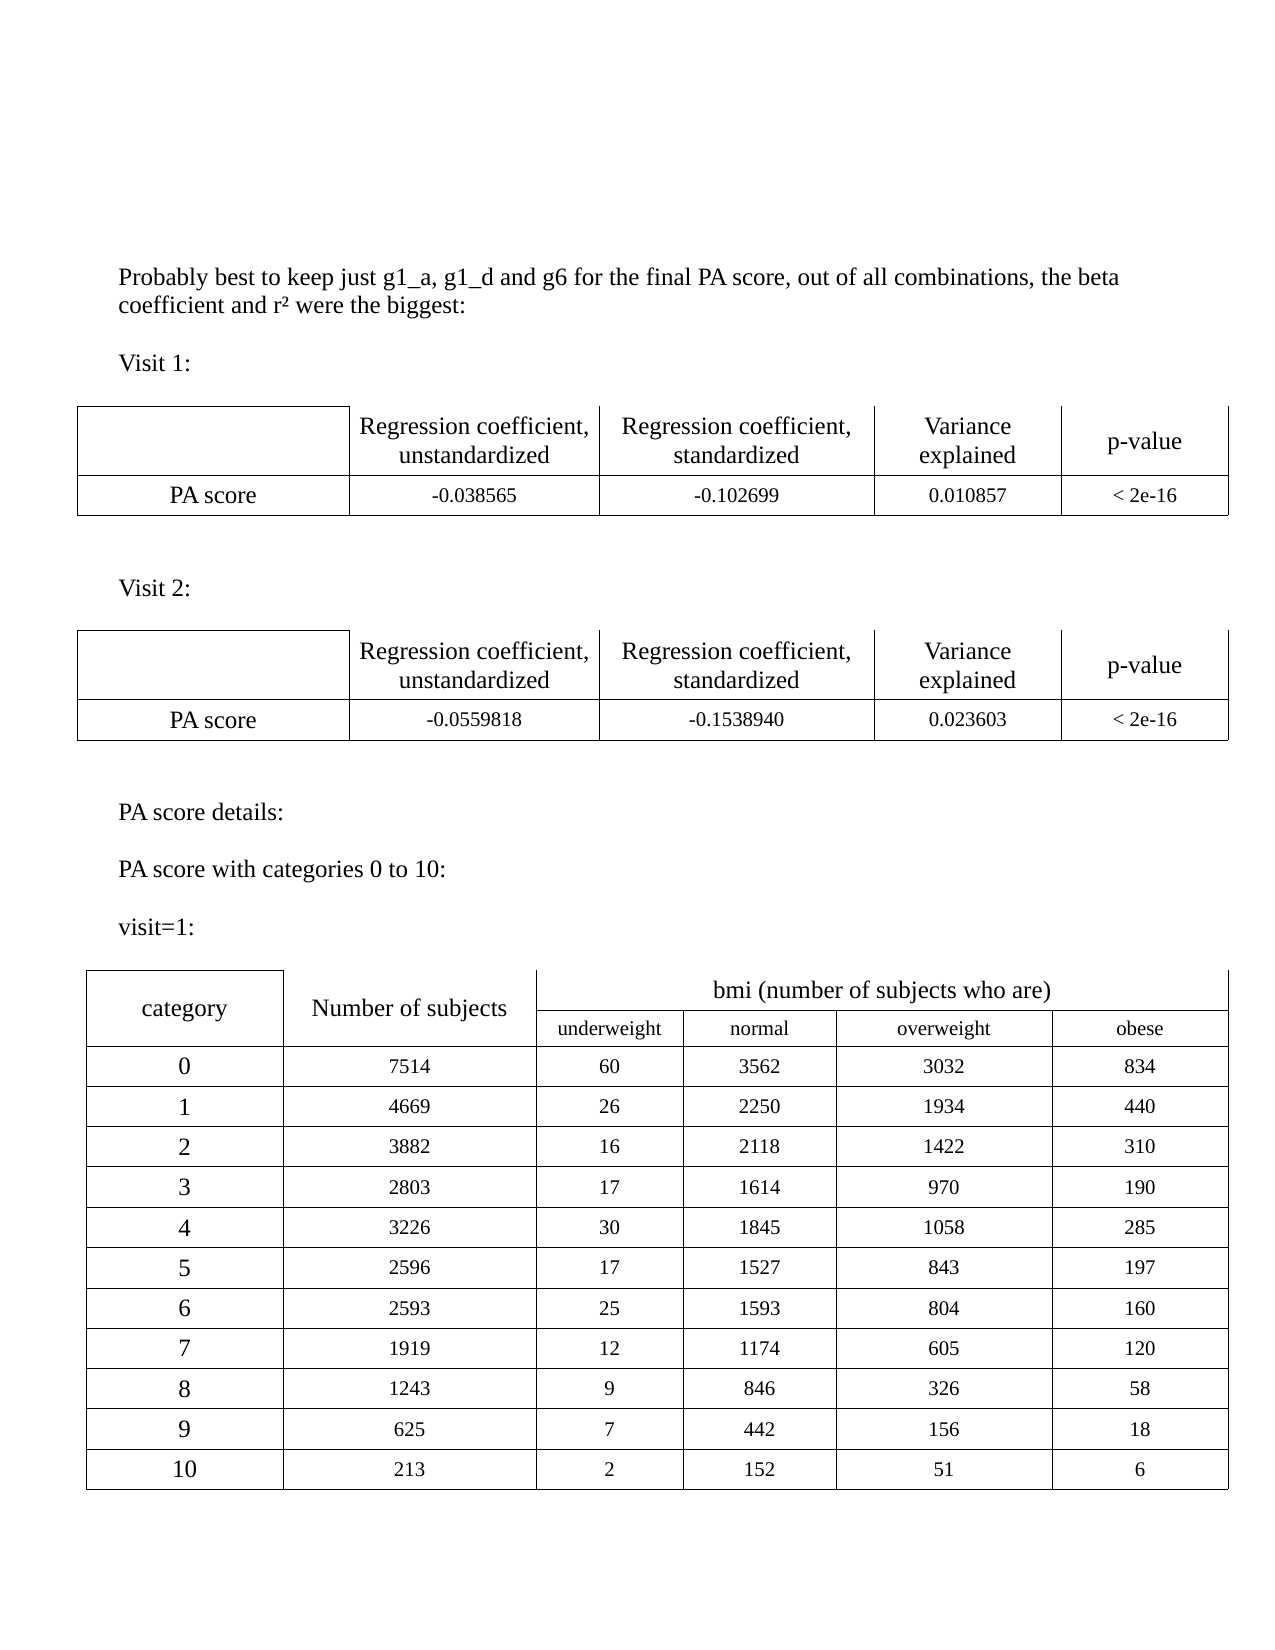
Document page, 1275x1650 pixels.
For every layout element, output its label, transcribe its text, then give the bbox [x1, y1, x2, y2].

table_cell underweight [537, 1011, 683, 1046]
table_cell 160 [1053, 1289, 1228, 1328]
table_cell 4669 [284, 1087, 536, 1126]
table_header Number of subjects [284, 970, 536, 1046]
table_cell 10 [87, 1450, 283, 1489]
table_cell 605 [837, 1329, 1052, 1368]
table_cell 3226 [284, 1208, 536, 1247]
table_cell PA score [78, 700, 349, 739]
table_cell normal [684, 1011, 836, 1046]
table_cell 4 [87, 1208, 283, 1247]
table_cell 1845 [684, 1208, 836, 1247]
table_cell 310 [1053, 1127, 1228, 1166]
table_cell 7 [87, 1329, 283, 1368]
table_cell 1934 [837, 1087, 1052, 1126]
table_header bmi (number of subjects who are) [537, 970, 1228, 1010]
table_cell 7514 [284, 1047, 536, 1086]
table_cell 6 [1053, 1450, 1228, 1489]
table_cell 440 [1053, 1087, 1228, 1126]
table_header Regression coefficient, unstandardized [350, 406, 599, 475]
table_cell 156 [837, 1409, 1052, 1449]
table_cell 7 [537, 1409, 683, 1449]
table_cell 442 [684, 1409, 836, 1449]
table_header Variance explained [875, 630, 1061, 699]
text Probably best to keep just g1_a, g1_d and g6 for the final PA score, out of all combinations, the beta coefficient and r² were the biggest: [118, 262, 1157, 319]
text PA score details: [118, 797, 1157, 826]
table_cell PA score [78, 476, 349, 515]
table_cell 1174 [684, 1329, 836, 1368]
table_header Variance explained [875, 406, 1061, 475]
table_cell 1058 [837, 1208, 1052, 1247]
table_cell 190 [1053, 1167, 1228, 1207]
table_cell 16 [537, 1127, 683, 1166]
table_cell 60 [537, 1047, 683, 1086]
table_header p-value [1062, 630, 1228, 699]
table_cell 1593 [684, 1289, 836, 1328]
table_cell 2 [537, 1450, 683, 1489]
table_cell -0.1538940 [600, 700, 874, 739]
table_cell 0 [87, 1047, 283, 1086]
table_header p-value [1062, 406, 1228, 475]
table_cell 3882 [284, 1127, 536, 1166]
table_cell 2803 [284, 1167, 536, 1207]
table_cell 804 [837, 1289, 1052, 1328]
table_header Regression coefficient, standardized [600, 630, 874, 699]
table_cell 285 [1053, 1208, 1228, 1247]
table_cell 58 [1053, 1369, 1228, 1408]
table_cell 2593 [284, 1289, 536, 1328]
table_cell 17 [537, 1167, 683, 1207]
text PA score with categories 0 to 10: [118, 854, 1157, 883]
table_cell 2596 [284, 1248, 536, 1287]
table_cell 1 [87, 1087, 283, 1126]
table_cell 2 [87, 1127, 283, 1166]
table_cell -0.038565 [350, 476, 599, 515]
table_cell 326 [837, 1369, 1052, 1408]
table_cell 18 [1053, 1409, 1228, 1449]
table_cell obese [1053, 1011, 1228, 1046]
table_cell 0.023603 [875, 700, 1061, 739]
table_cell 17 [537, 1248, 683, 1287]
table_header Regression coefficient, standardized [600, 406, 874, 475]
table_cell 2250 [684, 1087, 836, 1126]
table_cell 120 [1053, 1329, 1228, 1368]
table_cell 9 [87, 1409, 283, 1449]
text Visit 1: [118, 348, 1157, 377]
text Visit 2: [118, 573, 1157, 601]
table_cell 25 [537, 1289, 683, 1328]
table_cell 213 [284, 1450, 536, 1489]
table_header category [87, 971, 283, 1046]
table_cell 3 [87, 1167, 283, 1207]
table_cell 51 [837, 1450, 1052, 1489]
table_cell 2118 [684, 1127, 836, 1166]
table_cell -0.102699 [600, 476, 874, 515]
table_cell 8 [87, 1369, 283, 1408]
table_cell 9 [537, 1369, 683, 1408]
table_cell 0.010857 [875, 476, 1061, 515]
table_cell 30 [537, 1208, 683, 1247]
table_cell 6 [87, 1289, 283, 1328]
table_cell < 2e-16 [1062, 476, 1228, 515]
table_cell 3562 [684, 1047, 836, 1086]
table_cell 1527 [684, 1248, 836, 1287]
table_cell 1243 [284, 1369, 536, 1408]
table_header [78, 631, 349, 699]
table_cell 843 [837, 1248, 1052, 1287]
table_header Regression coefficient, unstandardized [350, 630, 599, 699]
table_cell 1422 [837, 1127, 1052, 1166]
table_cell 625 [284, 1409, 536, 1449]
table_cell 1614 [684, 1167, 836, 1207]
table_header [78, 407, 349, 475]
table_cell 197 [1053, 1248, 1228, 1287]
table_cell 3032 [837, 1047, 1052, 1086]
table_cell 12 [537, 1329, 683, 1368]
table_cell 846 [684, 1369, 836, 1408]
table_cell -0.0559818 [350, 700, 599, 739]
table_cell overweight [837, 1011, 1052, 1046]
table_cell 152 [684, 1450, 836, 1489]
table_cell 5 [87, 1248, 283, 1287]
table_cell 970 [837, 1167, 1052, 1207]
table_cell 26 [537, 1087, 683, 1126]
text visit=1: [118, 912, 1157, 941]
table_cell < 2e-16 [1062, 700, 1228, 739]
table_cell 834 [1053, 1047, 1228, 1086]
table_cell 1919 [284, 1329, 536, 1368]
